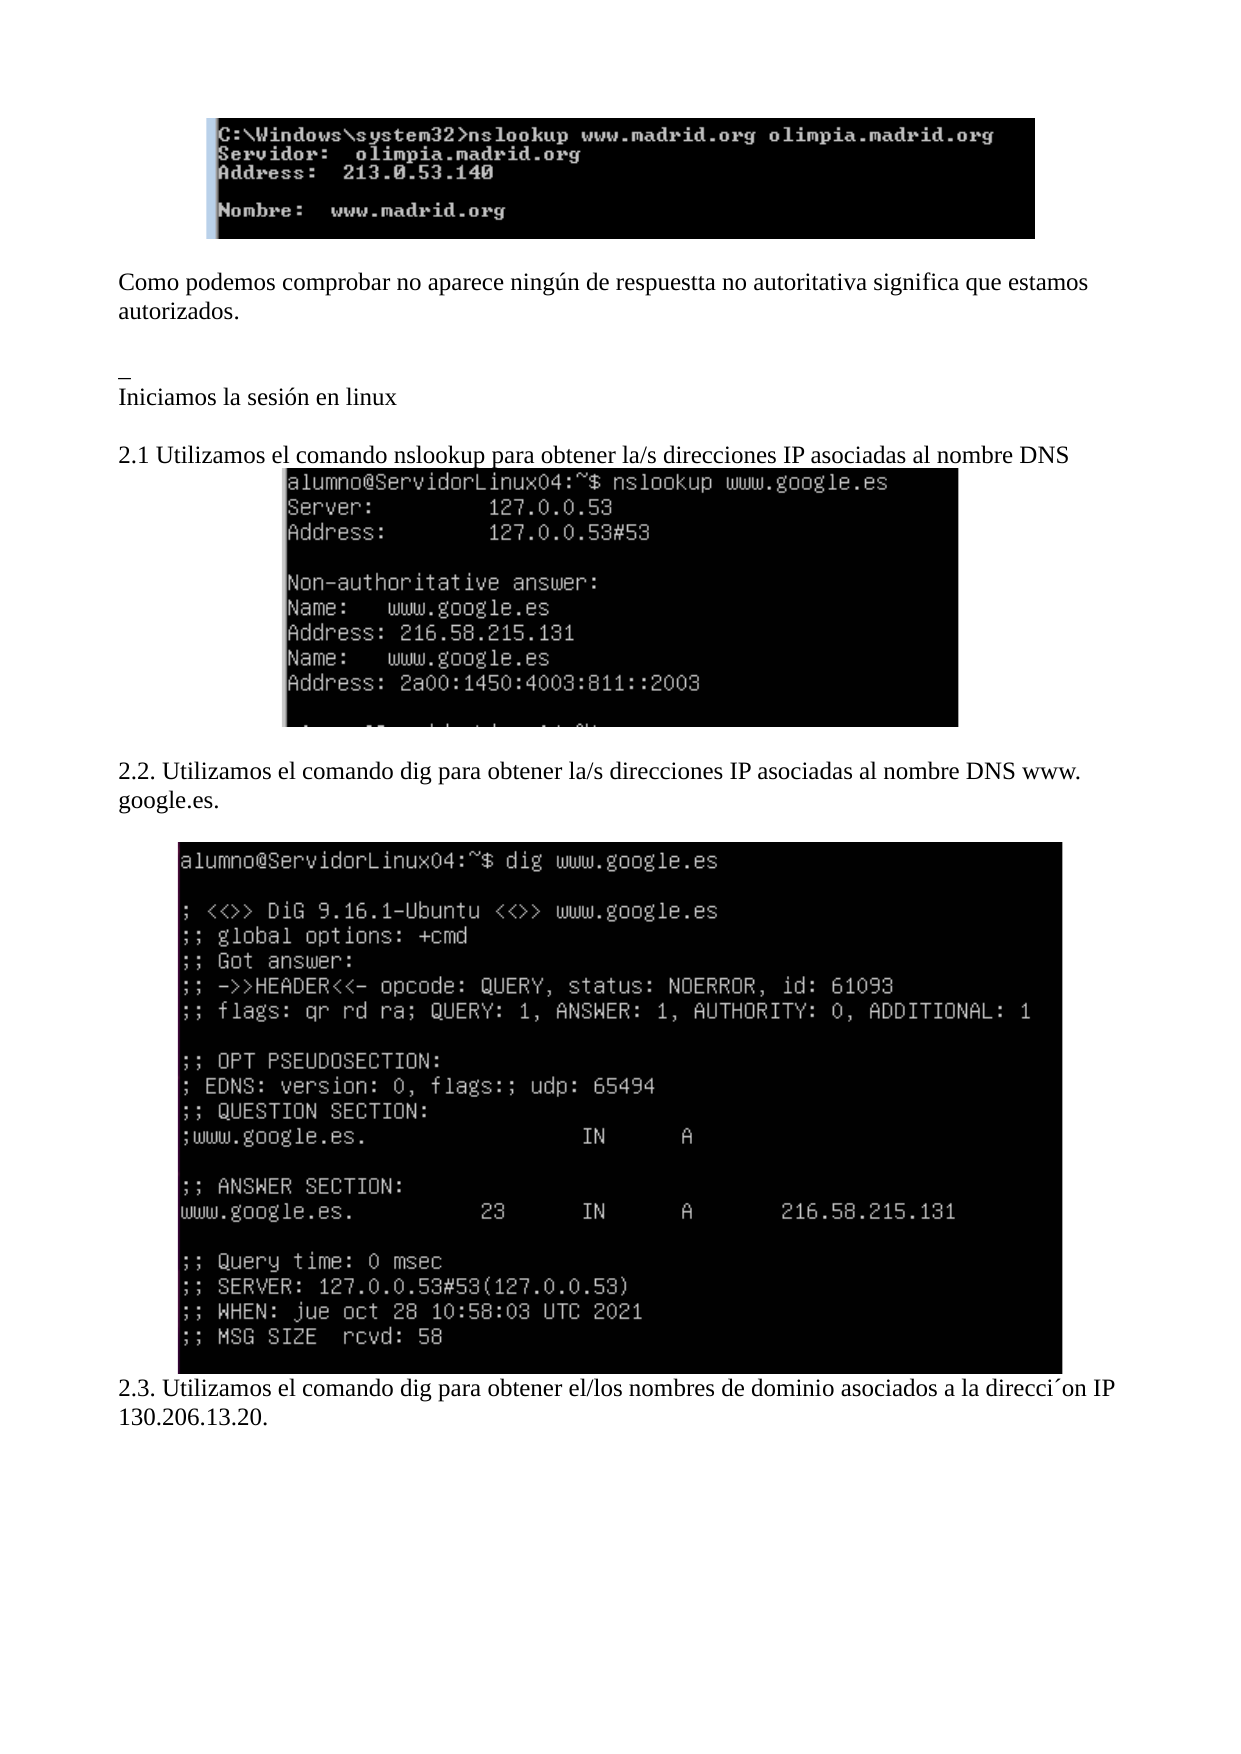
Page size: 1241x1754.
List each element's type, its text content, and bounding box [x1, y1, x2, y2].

text 2.3. Utilizamos el comando dig para obtener el/los nombres de dominio asociados a la direcci´on IP 130.206.13.20. [118, 1243, 1122, 1431]
text Iniciamos la sesión en linux [118, 382, 1122, 411]
text _ [118, 353, 1122, 382]
text 2.2. Utilizamos el comando dig para obtener la/s direcciones IP asociadas al nombre DNS www. google.es. [118, 756, 1122, 813]
picture [205, 118, 1035, 239]
text Como podemos comprobar no aparece ningún de respuestta no autoritativa significa que estamos autorizados. [118, 267, 1122, 325]
picture [177, 842, 1063, 1374]
picture [281, 468, 959, 727]
text 2.1 Utilizamos el comando nslookup para obtener la/s direcciones IP asociadas al nombre DNS [118, 440, 1122, 468]
